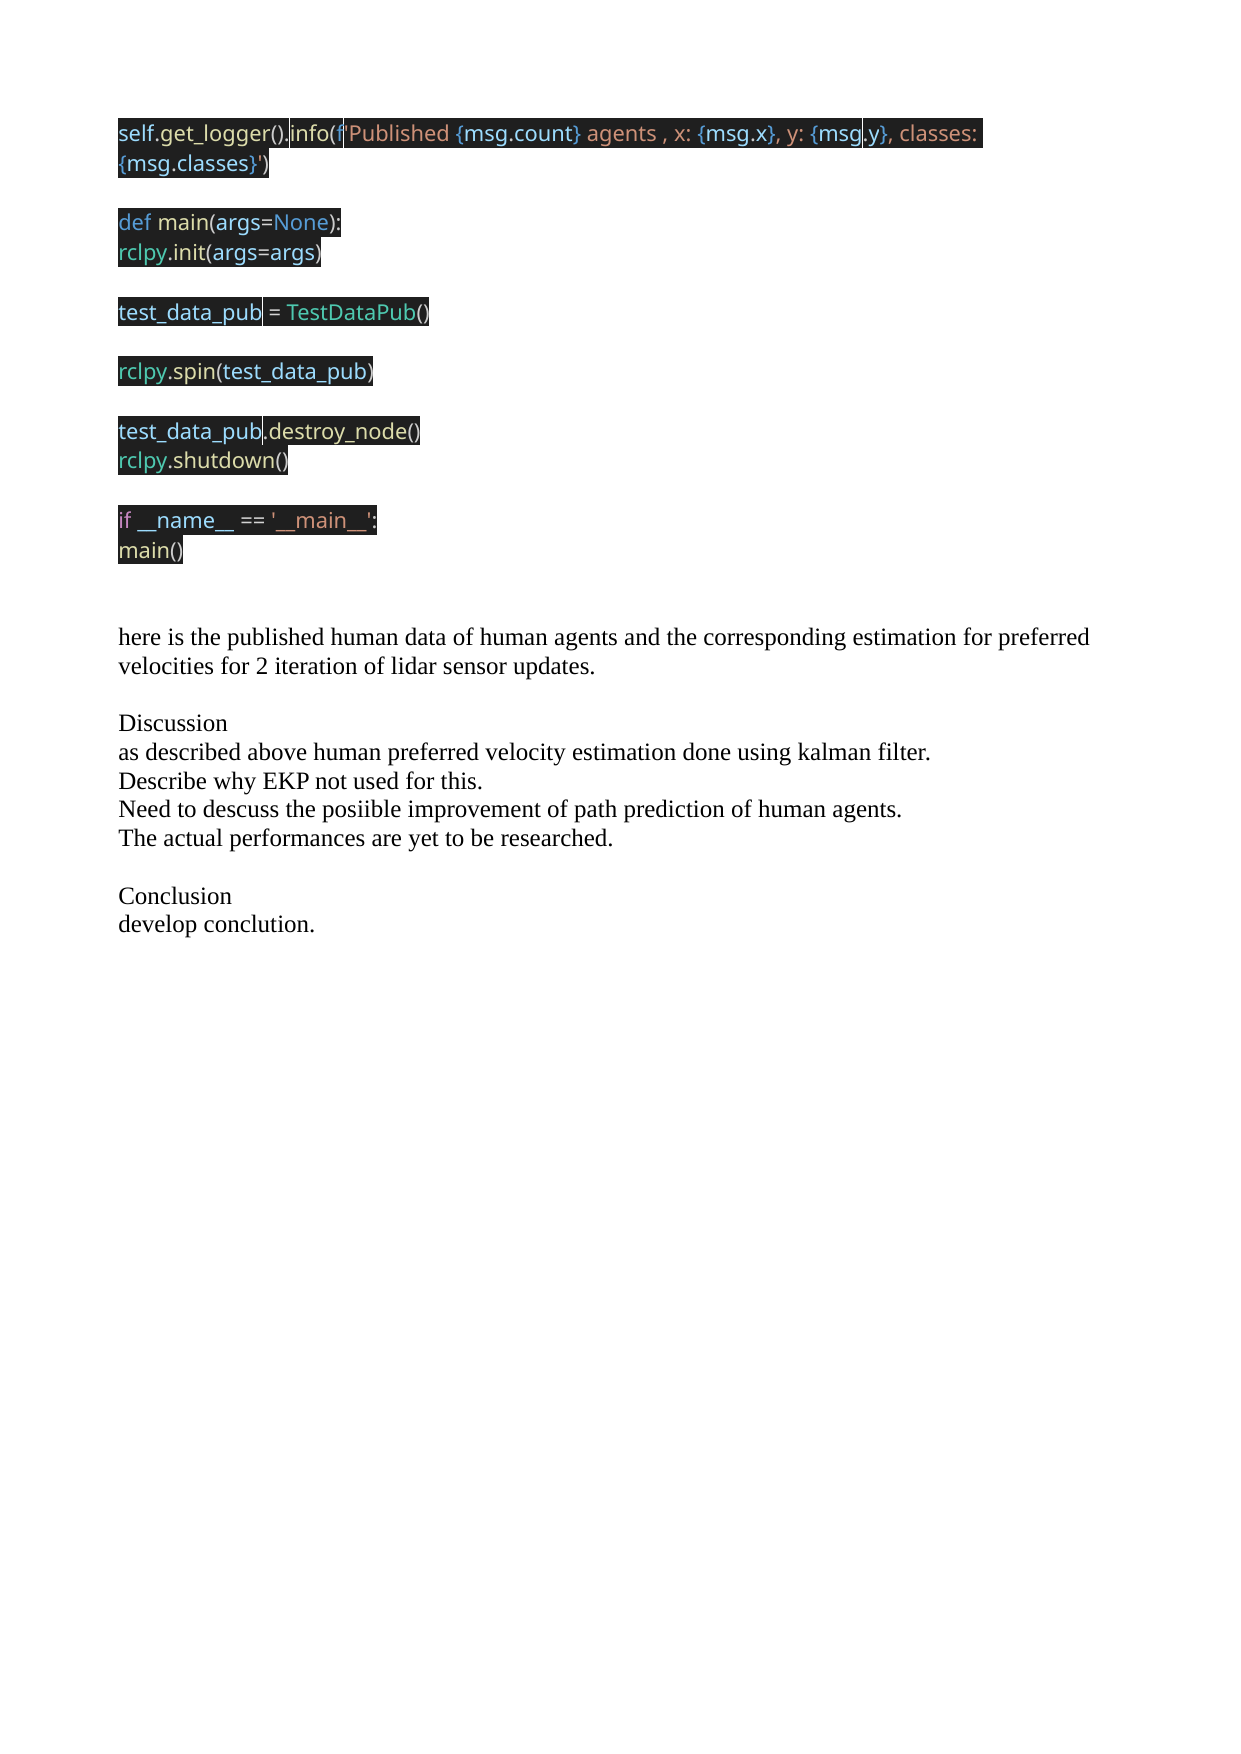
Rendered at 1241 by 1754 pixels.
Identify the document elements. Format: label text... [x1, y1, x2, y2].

text The actual performances are yet to be researched. [118, 823, 1122, 852]
text as described above human preferred velocity estimation done using kalman filter. [118, 737, 1122, 766]
text self.get_logger().info(f'Published {msg.count} agents , x: {msg.x}, y: {msg.y}, classes: {msg.classes}') [118, 118, 1122, 178]
text test_data_pub = TestDataPub() [118, 297, 1122, 326]
text Conclusion [118, 881, 1122, 909]
text Need to descuss the posiible improvement of path prediction of human agents. [118, 794, 1122, 823]
text main() [118, 535, 1122, 564]
text Discussion [118, 708, 1122, 737]
text def main(args=None): [118, 207, 1122, 237]
text test_data_pub.destroy_node() [118, 416, 1122, 445]
text rclpy.shutdown() [118, 445, 1122, 475]
text rclpy.init(args=args) [118, 237, 1122, 267]
text rclpy.spin(test_data_pub) [118, 356, 1122, 386]
text Describe why EKP not used for this. [118, 766, 1122, 794]
text develop conclution. [118, 909, 1122, 938]
text here is the published human data of human agents and the corresponding estimation for preferred velocities for 2 iteration of lidar sensor updates. [118, 622, 1122, 679]
text if __name__ == '__main__': [118, 505, 1122, 535]
